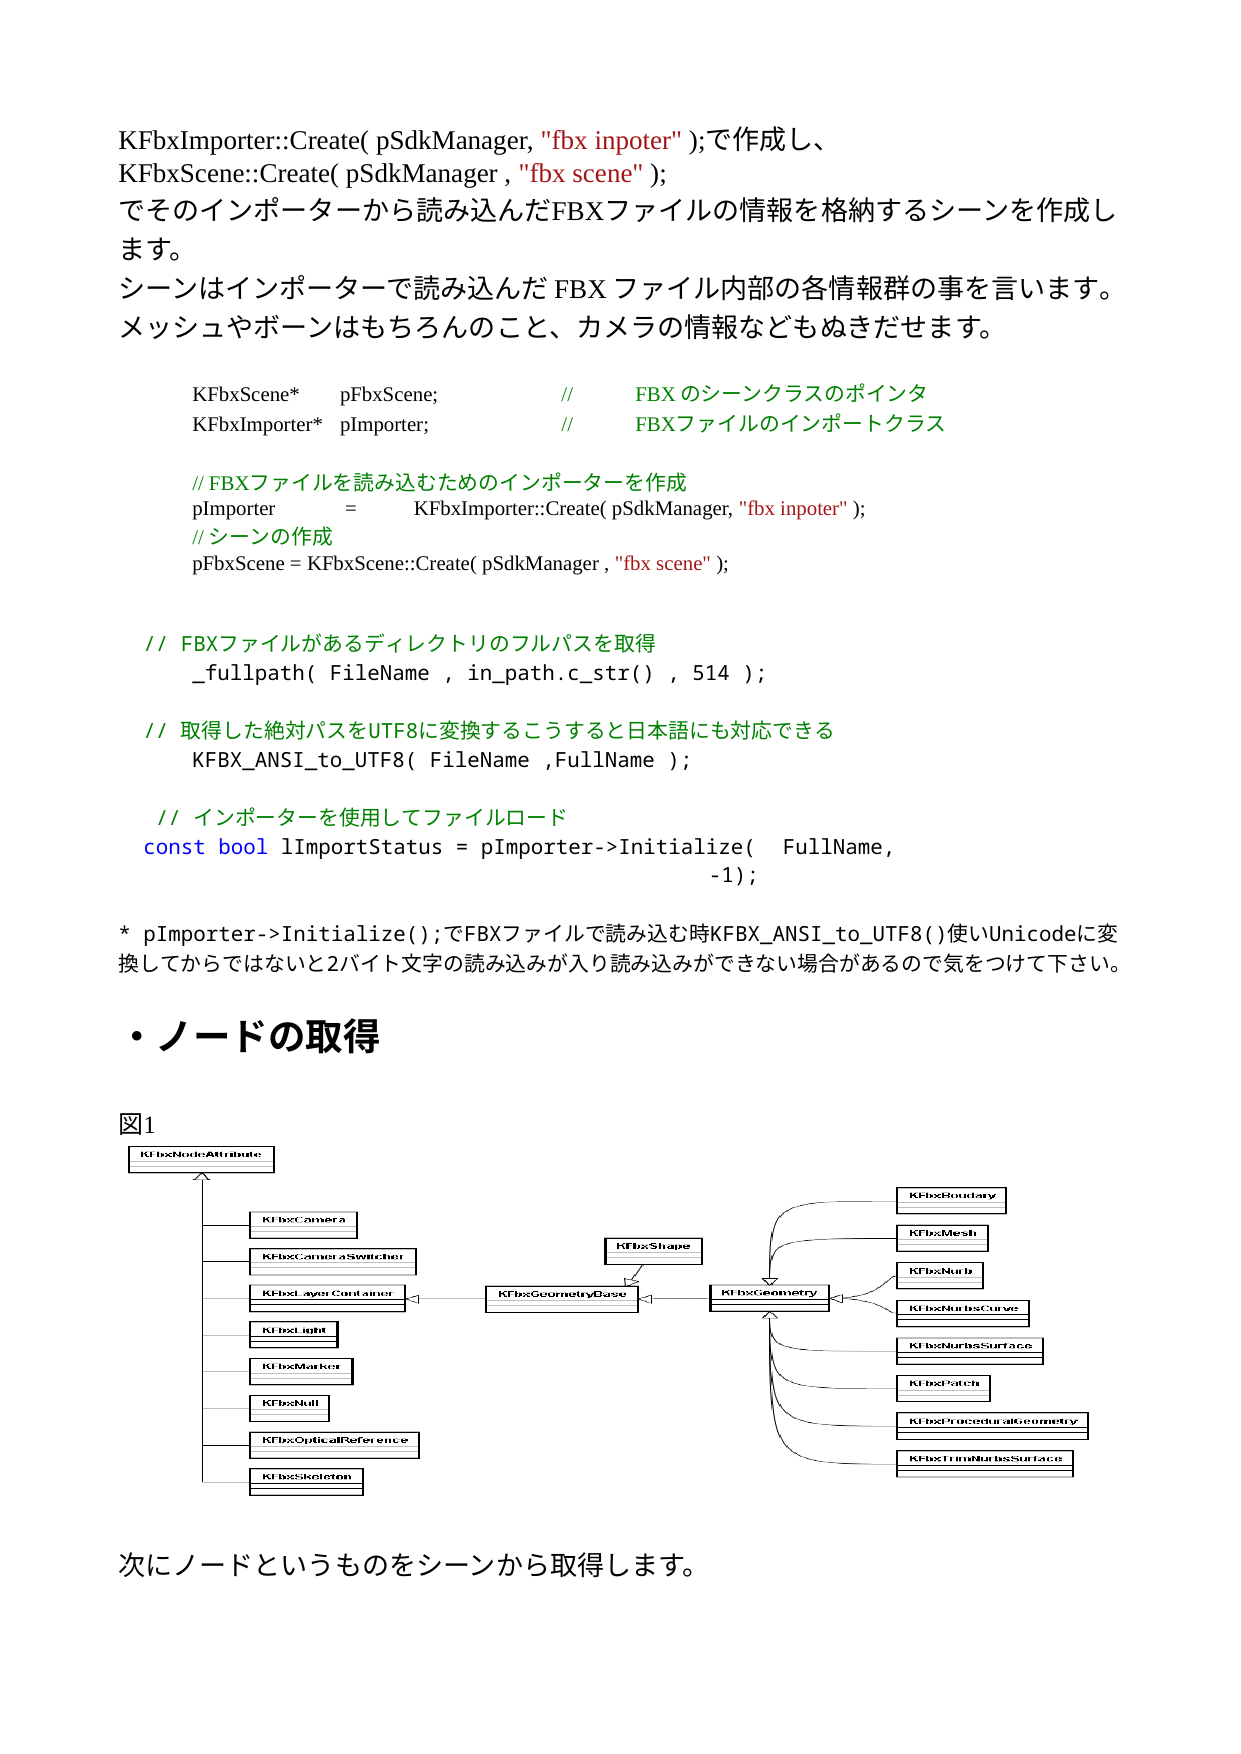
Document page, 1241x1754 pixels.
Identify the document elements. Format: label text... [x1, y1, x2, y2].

text ・ノードの取得 [118, 1007, 1122, 1061]
text // シーンの作成 [118, 520, 1122, 550]
text KFbxImporter* pImporter; // FBXファイルのインポートクラス [118, 407, 1122, 437]
text // FBXファイルを読み込むためのインポーターを作成 [118, 466, 1122, 496]
text でそのインポーターから読み込んだFBXファイルの情報を格納するシーンを作成します。 [118, 188, 1122, 267]
text const bool lImportStatus = pImporter->Initialize( FullName, -1); [118, 832, 1122, 889]
text _fullpath( FileName , in_path.c_str() , 514 ); [118, 658, 1122, 686]
text 次にノードというものをシーンから取得します。 [118, 1544, 1122, 1583]
text 図1 [118, 1104, 1122, 1140]
text // FBXファイルがあるディレクトリのフルパスを取得 [118, 627, 1122, 658]
text KFbxScene* pFbxScene; // FBXのシーンクラスのポインタ [118, 377, 1122, 407]
text // 取得した絶対パスをUTF8に変換するこうすると日本語にも対応できる [118, 714, 1122, 745]
text // インポーターを使用してファイルロード [118, 802, 1122, 832]
text メッシュやボーンはもちろんのこと、カメラの情報などもぬきだせます。 [118, 306, 1122, 346]
text * pImporter->Initialize();でFBXファイルで読み込む時KFBX_ANSI_to_UTF8()使いUnicodeに変換してからではないと2バイト文字の読み込みが入り読み込みができない場合があるので気をつけて下さい。 [118, 917, 1122, 978]
text KFbxImporter::Create( pSdkManager, "fbx inpoter" );で作成し、KFbxScene::Create( pSdkManager , "fbx scene" ); [118, 118, 1122, 188]
text シーンはインポーターで読み込んだFBXファイル内部の各情報群の事を言います。 [118, 267, 1122, 306]
text KFBX_ANSI_to_UTF8( FileName ,FullName ); [118, 745, 1122, 773]
text pFbxScene = KFbxScene::Create( pSdkManager , "fbx scene" ); [118, 550, 1122, 574]
text pImporter = KFbxImporter::Create( pSdkManager, "fbx inpoter" ); [118, 496, 1122, 520]
